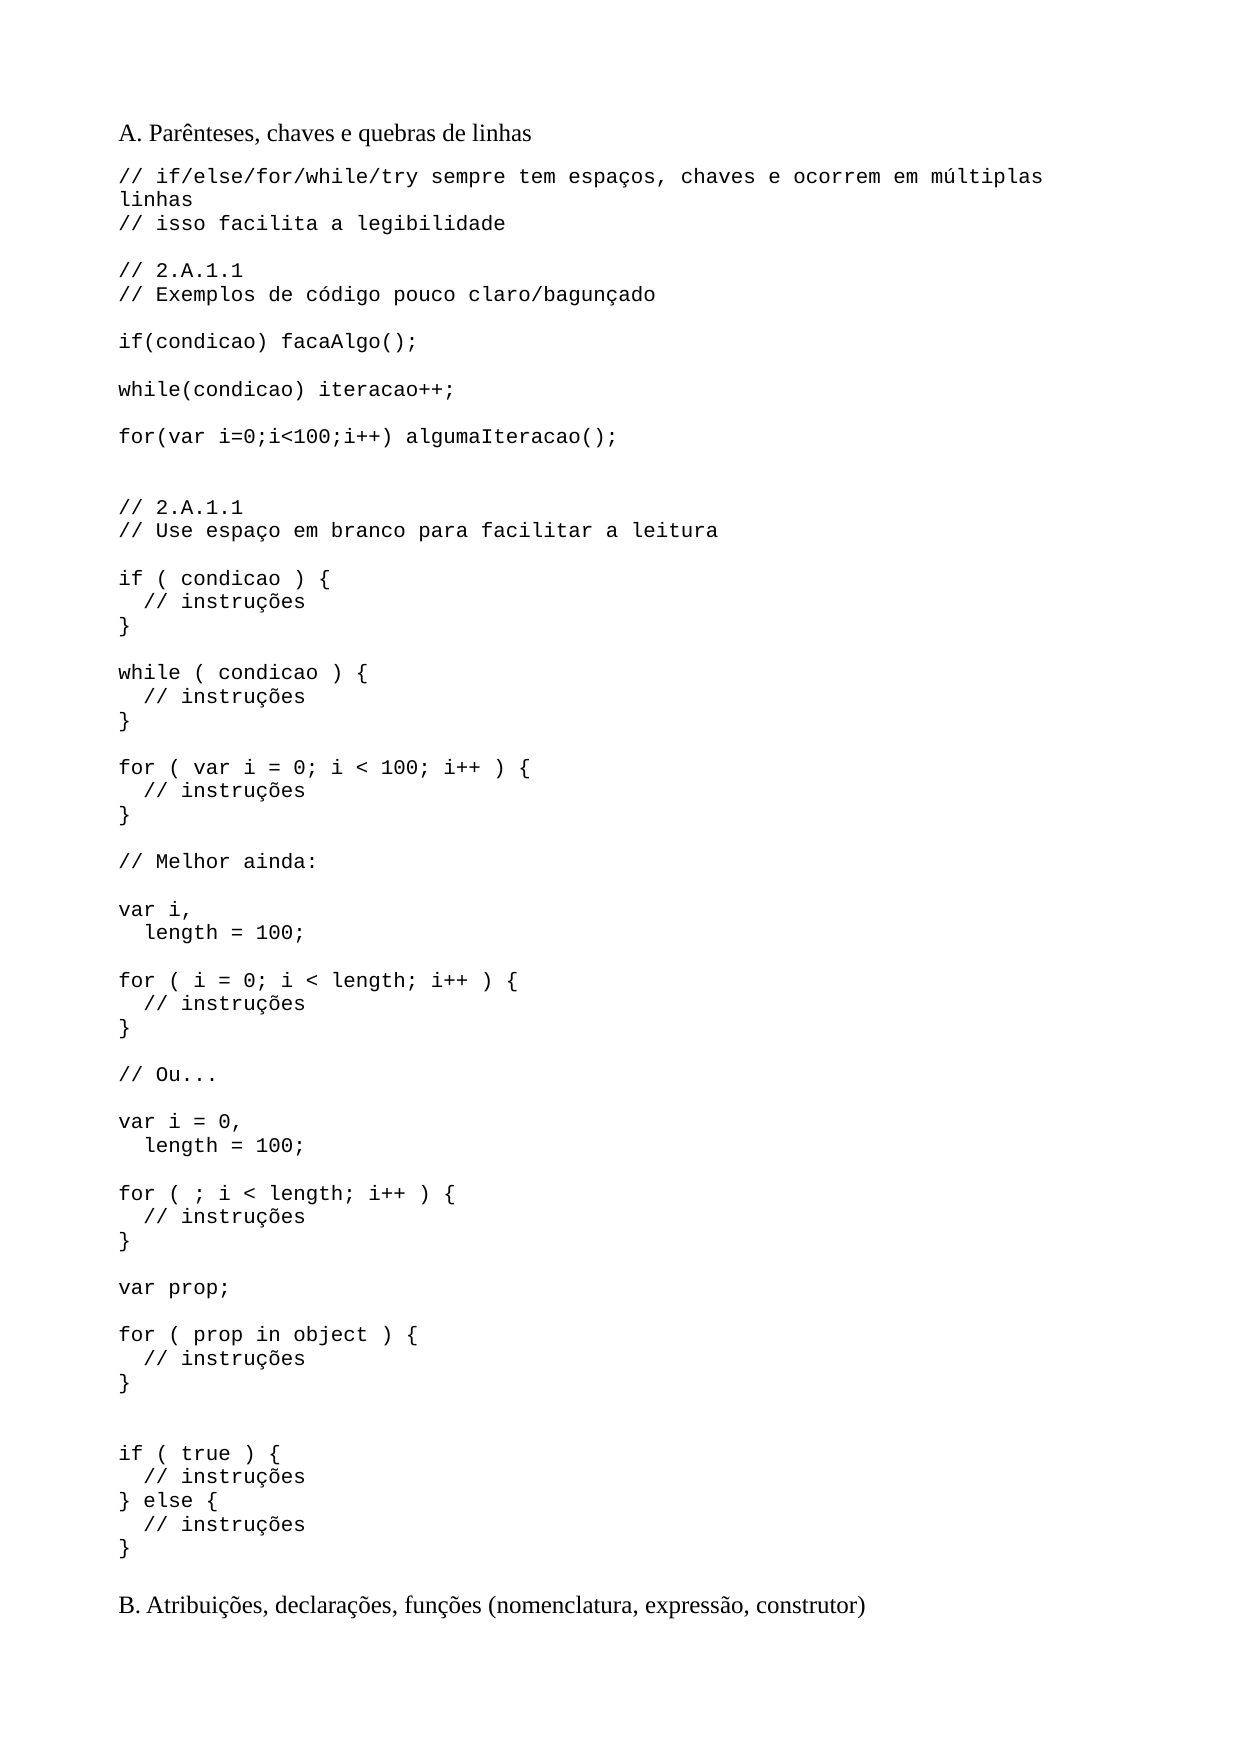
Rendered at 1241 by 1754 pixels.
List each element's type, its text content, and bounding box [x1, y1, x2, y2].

text for(var i=0;i<100;i++) algumaIteracao(); [118, 426, 1122, 449]
text // 2.A.1.1 [118, 260, 1122, 284]
text length = 100; [118, 922, 1122, 946]
text var i, [118, 899, 1122, 922]
text } else { [118, 1490, 1122, 1513]
text // instruções [118, 1513, 1122, 1537]
text // instruções [118, 781, 1122, 804]
text // instruções [118, 993, 1122, 1017]
text // Melhor ainda: [118, 851, 1122, 875]
text } [118, 1017, 1122, 1041]
text length = 100; [118, 1135, 1122, 1159]
text A. Parênteses, chaves e quebras de linhas [118, 118, 1122, 147]
text // Ou... [118, 1064, 1122, 1088]
text for ( prop in object ) { [118, 1324, 1122, 1348]
text // instruções [118, 686, 1122, 709]
text // Use espaço em branco para facilitar a leitura [118, 520, 1122, 544]
text while ( condicao ) { [118, 662, 1122, 686]
text // if/else/for/while/try sempre tem espaços, chaves e ocorrem em múltiplas linhas [118, 166, 1122, 213]
text for ( i = 0; i < length; i++ ) { [118, 970, 1122, 993]
text // instruções [118, 1348, 1122, 1372]
text if(condicao) facaAlgo(); [118, 331, 1122, 355]
text // instruções [118, 1206, 1122, 1230]
text if ( condicao ) { [118, 568, 1122, 591]
text } [118, 709, 1122, 733]
text // instruções [118, 591, 1122, 615]
text } [118, 1537, 1122, 1561]
text var i = 0, [118, 1112, 1122, 1135]
text for ( ; i < length; i++ ) { [118, 1182, 1122, 1206]
text // Exemplos de código pouco claro/bagunçado [118, 284, 1122, 308]
text if ( true ) { [118, 1443, 1122, 1466]
text // 2.A.1.1 [118, 497, 1122, 520]
text // isso facilita a legibilidade [118, 213, 1122, 237]
text for ( var i = 0; i < 100; i++ ) { [118, 757, 1122, 781]
text while(condicao) iteracao++; [118, 378, 1122, 402]
text } [118, 1372, 1122, 1395]
text } [118, 615, 1122, 639]
text var prop; [118, 1277, 1122, 1301]
text B. Atribuições, declarações, funções (nomenclatura, expressão, construtor) [118, 1590, 1122, 1619]
text } [118, 1230, 1122, 1253]
text } [118, 804, 1122, 828]
text // instruções [118, 1466, 1122, 1490]
